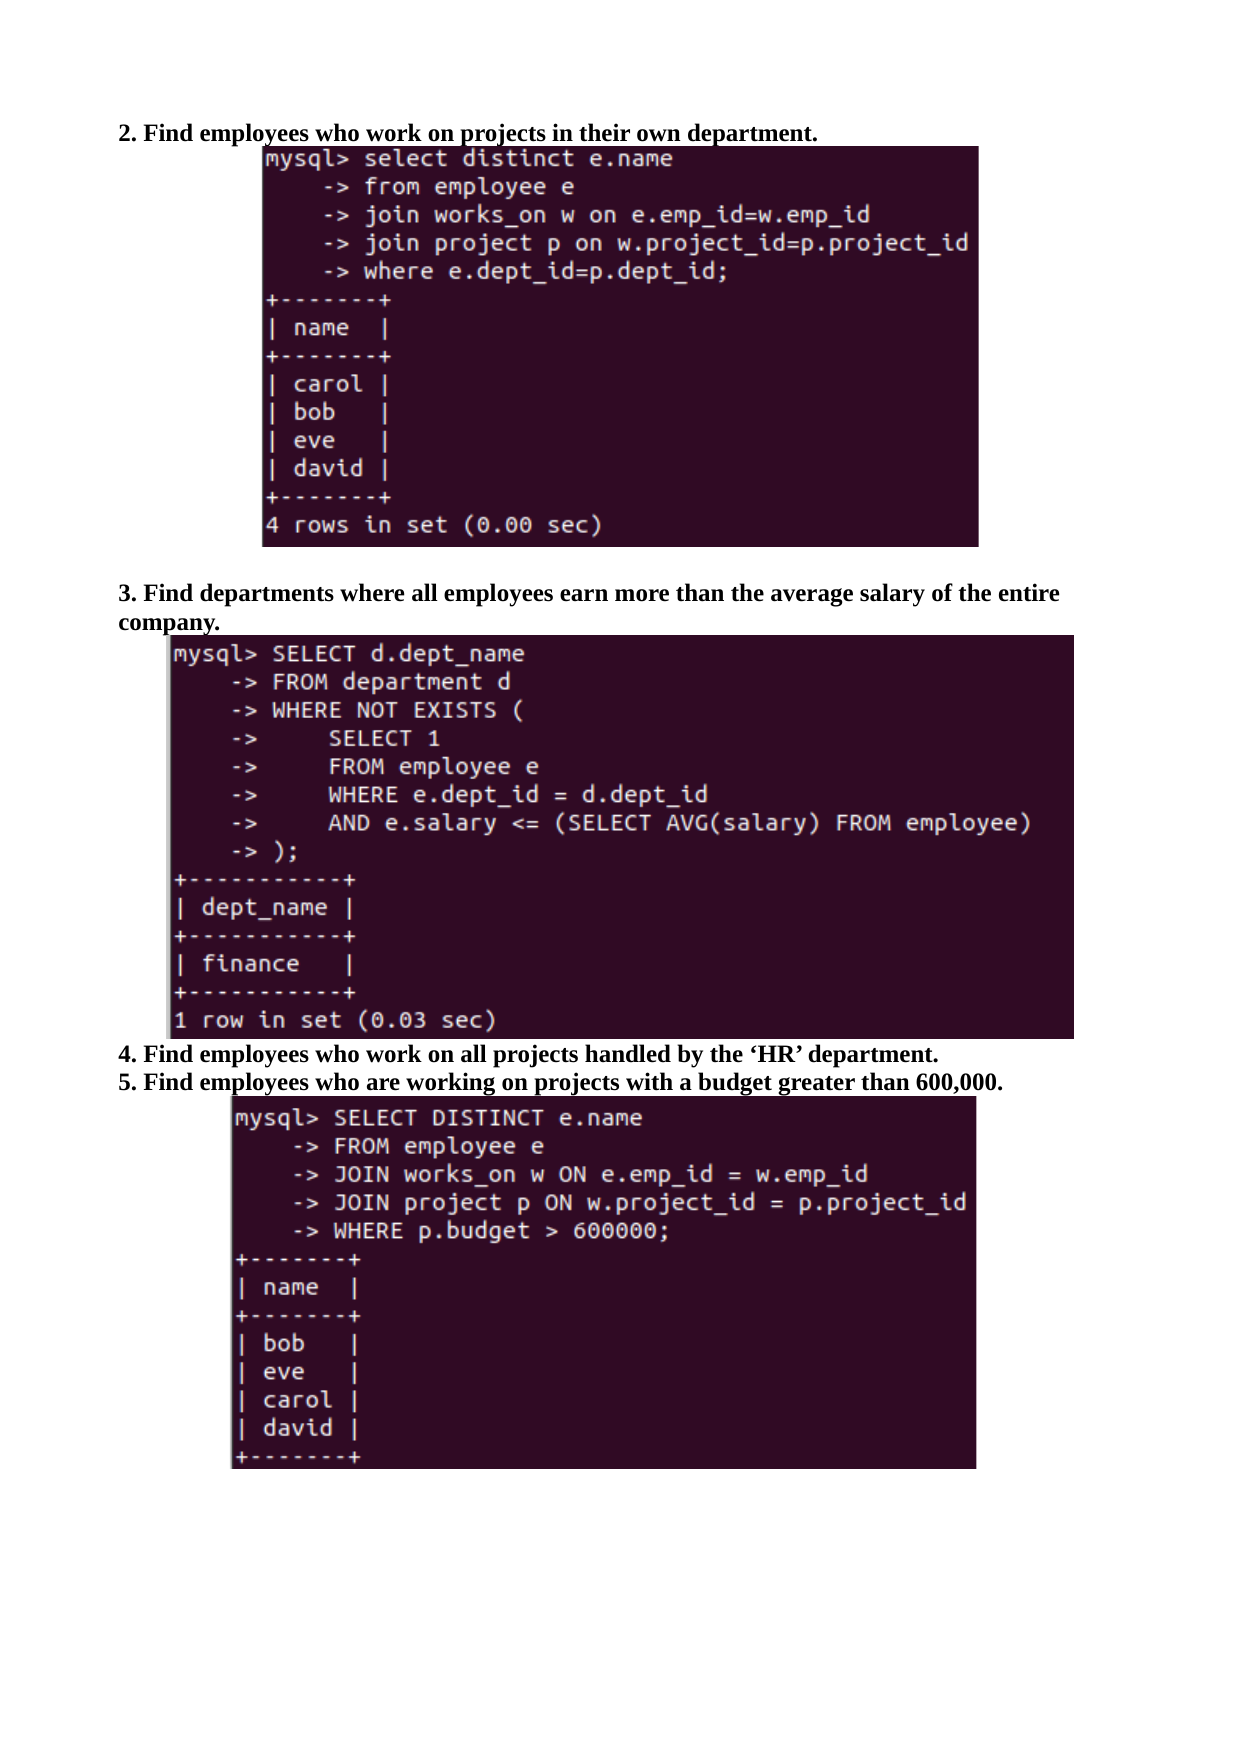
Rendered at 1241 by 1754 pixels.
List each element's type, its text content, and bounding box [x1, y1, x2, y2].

picture [261, 146, 979, 547]
picture [229, 1096, 977, 1469]
text 4. Find employees who work on all projects handled by the ‘HR’ department. [118, 636, 1122, 1067]
picture [166, 635, 1074, 1039]
text 5. Find employees who are working on projects with a budget greater than 600,000. [118, 1067, 1122, 1096]
text 2. Find employees who work on projects in their own department. [118, 118, 1122, 147]
text 3. Find departments where all employees earn more than the average salary of the entire company. [118, 578, 1122, 636]
